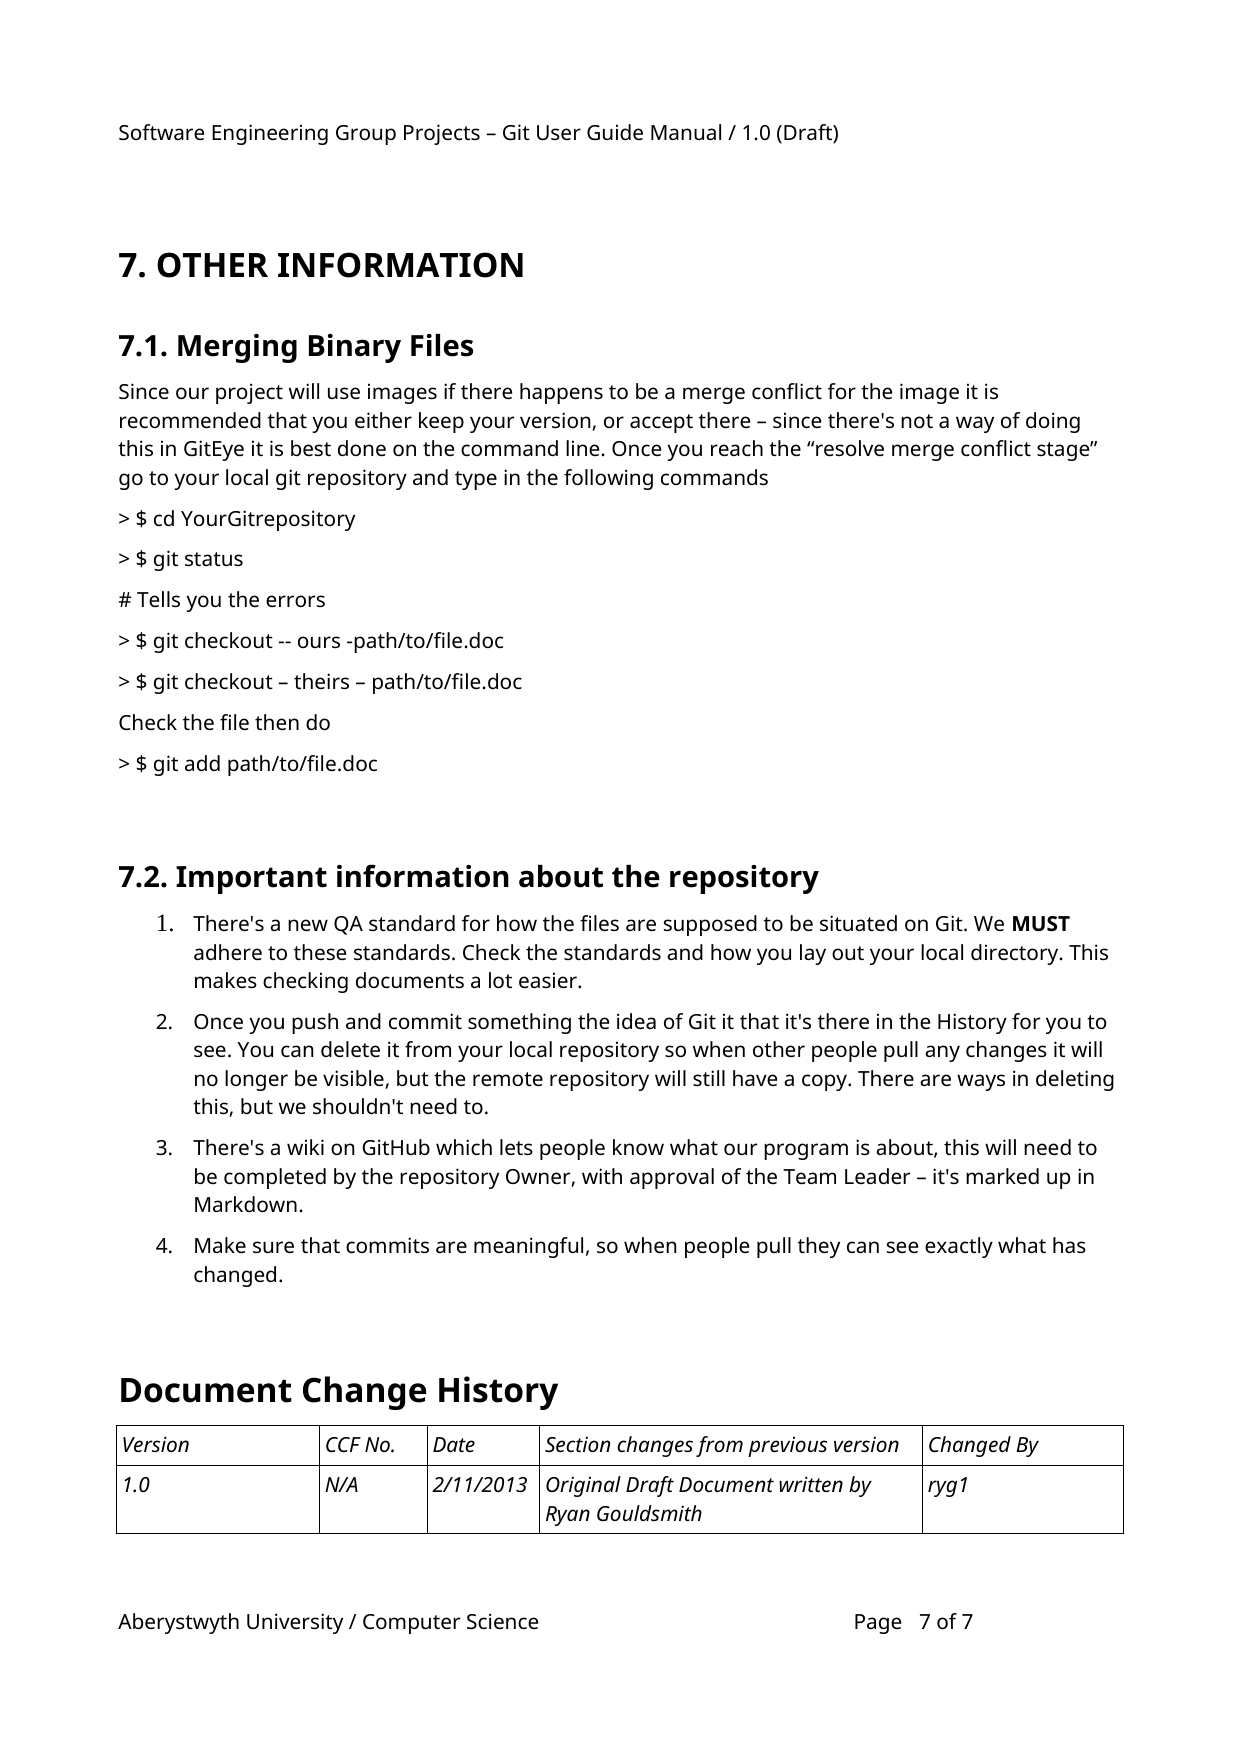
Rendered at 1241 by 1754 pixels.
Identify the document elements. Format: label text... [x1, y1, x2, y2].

text Check the file then do [118, 708, 1122, 737]
subtitle 7.1. Merging Binary Files [118, 325, 1122, 365]
table_header Section changes from previous version [540, 1426, 922, 1465]
text > $ git checkout – theirs – path/to/file.doc [118, 667, 1122, 696]
table_cell 1.0 [117, 1466, 319, 1533]
table_cell Original Draft Document written by Ryan Gouldsmith [540, 1466, 922, 1533]
text Since our project will use images if there happens to be a merge conflict for the image it is recommended that you either keep your version, or accept there – since there's not a way of doing this in GitEye it is best done on the command line. Once you reach the “resolve merge conflict stage” go to your local git repository and type in the following commands [118, 377, 1122, 491]
table_cell N/A [320, 1466, 427, 1533]
text > $ git status [118, 544, 1122, 573]
list Once you push and commit something the idea of Git it that it's there in the History for you to see. You can delete it from your local repository so when other people pull any changes it will no longer be visible, but the remote repository will still have a copy. There are ways in deleting this, but we shouldn't need to. [156, 1007, 1122, 1121]
table_header CCF No. [320, 1426, 427, 1465]
text > $ git checkout -- ours -path/to/file.doc [118, 626, 1122, 655]
table_cell ryg1 [923, 1466, 1123, 1533]
list There's a wiki on GitHub which lets people know what our program is about, this will need to be completed by the repository Owner, with approval of the Team Leader – it's marked up in Markdown. [156, 1133, 1122, 1219]
list There's a new QA standard for how the files are supposed to be situated on Git. We MUST adhere to these standards. Check the standards and how you lay out your local directory. This makes checking documents a lot easier. [156, 908, 1122, 995]
text > $ git add path/to/file.doc [118, 749, 1122, 778]
table_header Changed By [923, 1426, 1123, 1465]
table_header Version [117, 1426, 319, 1465]
text > $ cd YourGitrepository [118, 504, 1122, 532]
subtitle 7. OTHER INFORMATION [118, 242, 1122, 288]
subtitle Document Change History [118, 1367, 1122, 1412]
table_cell 2/11/2013 [428, 1466, 539, 1533]
table_header Date [428, 1426, 539, 1465]
text # Tells you the errors [118, 586, 1122, 614]
subtitle 7.2. Important information about the repository [118, 856, 1122, 896]
list Make sure that commits are meaningful, so when people pull they can see exactly what has changed. [156, 1231, 1122, 1288]
